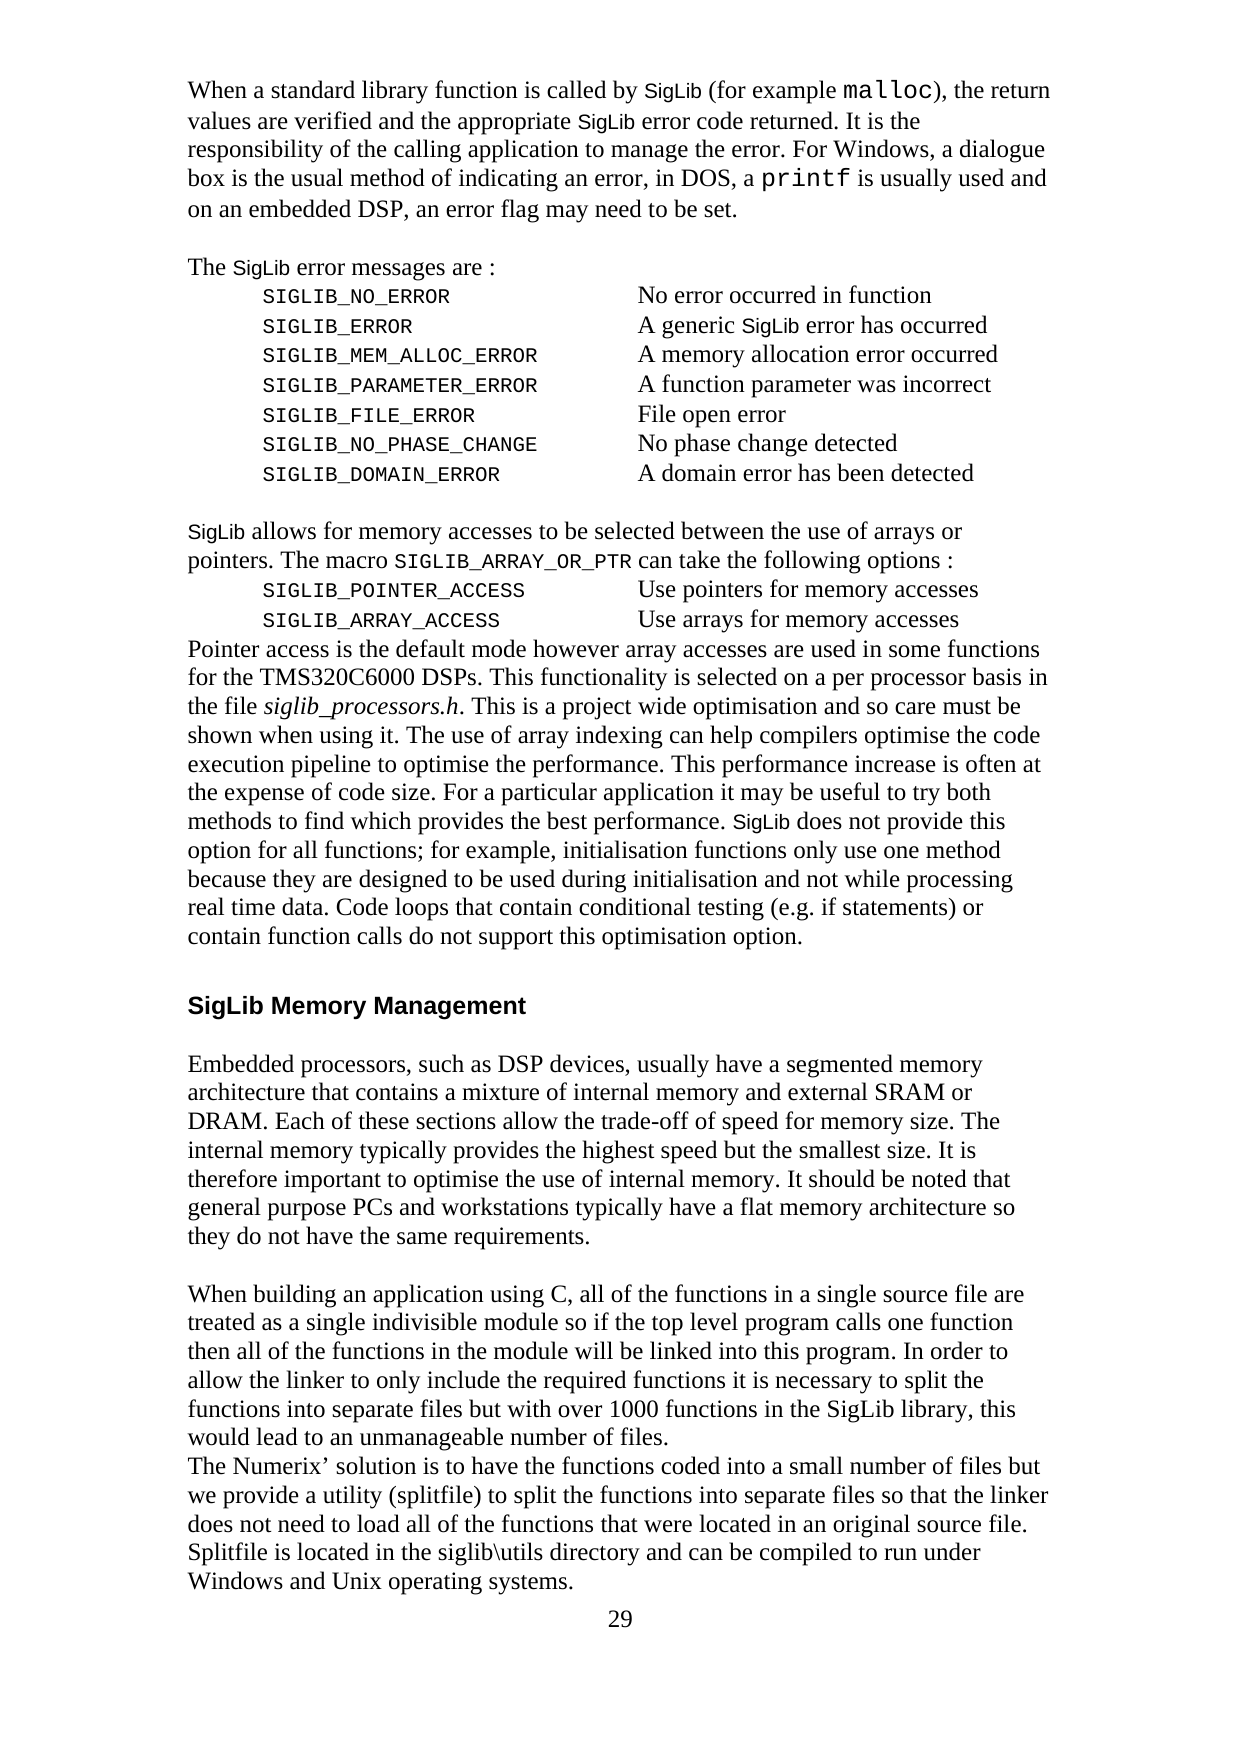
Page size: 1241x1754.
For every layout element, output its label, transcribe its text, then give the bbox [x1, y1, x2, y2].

text The Numerix’ solution is to have the functions coded into a small number of files but we provide a utility (splitfile) to split the functions into separate files so that the linker does not need to load all of the functions that were located in an original source file. Splitfile is located in the siglib\utils directory and can be compiled to run under Windows and Unix operating systems. [187, 1451, 1053, 1595]
text The SigLib error messages are : [187, 252, 1053, 280]
text SIGLIB_PARAMETER_ERROR A function parameter was incorrect [262, 369, 1053, 399]
text Embedded processors, such as DSP devices, usually have a segmented memory architecture that contains a mixture of internal memory and external SRAM or DRAM. Each of these sections allow the trade-off of speed for memory size. The internal memory typically provides the highest speed but the smallest size. It is therefore important to optimise the use of internal memory. It should be noted that general purpose PCs and workstations typically have a flat memory architecture so they do not have the same requirements. [187, 1049, 1053, 1250]
text SIGLIB_ARRAY_ACCESS Use arrays for memory accesses [187, 604, 1053, 634]
text SigLib allows for memory accesses to be selected between the use of arrays or pointers. The macro SIGLIB_ARRAY_OR_PTR can take the following options : [187, 516, 1053, 574]
text SIGLIB_MEM_ALLOC_ERROR A memory allocation error occurred [262, 339, 1053, 369]
subtitle SigLib Memory Management [187, 991, 1053, 1020]
text SIGLIB_DOMAIN_ERROR A domain error has been detected [187, 458, 1053, 487]
text SIGLIB_NO_ERROR No error occurred in function [262, 280, 1053, 310]
text SIGLIB_ERROR A generic SigLib error has occurred [262, 310, 1053, 339]
text When building an application using C, all of the functions in a single source file are treated as a single indivisible module so if the top level program calls one function then all of the functions in the module will be linked into this program. In order to allow the linker to only include the required functions it is necessary to split the functions into separate files but with over 1000 functions in the SigLib library, this would lead to an unmanageable number of files. [187, 1279, 1053, 1451]
text SIGLIB_FILE_ERROR File open error [187, 399, 1053, 428]
text When a standard library function is called by SigLib (for example malloc), the return values are verified and the appropriate SigLib error code returned. It is the responsibility of the calling application to manage the error. For Windows, a dialogue box is the usual method of indicating an error, in DOS, a printf is usually used and on an embedded DSP, an error flag may need to be set. [187, 75, 1053, 223]
text SIGLIB_NO_PHASE_CHANGE No phase change detected [187, 428, 1053, 458]
text Pointer access is the default mode however array accesses are used in some functions for the TMS320C6000 DSPs. This functionality is selected on a per processor basis in the file siglib_processors.h. This is a project wide optimisation and so care must be shown when using it. The use of array indexing can help compilers optimise the code execution pipeline to optimise the performance. This performance increase is often at the expense of code size. For a particular application it may be useful to try both methods to find which provides the best performance. SigLib does not provide this option for all functions; for example, initialisation functions only use one method because they are designed to be used during initialisation and not while processing real time data. Code loops that contain conditional testing (e.g. if statements) or contain function calls do not support this optimisation option. [187, 634, 1053, 950]
text SIGLIB_POINTER_ACCESS Use pointers for memory accesses [187, 574, 1053, 604]
